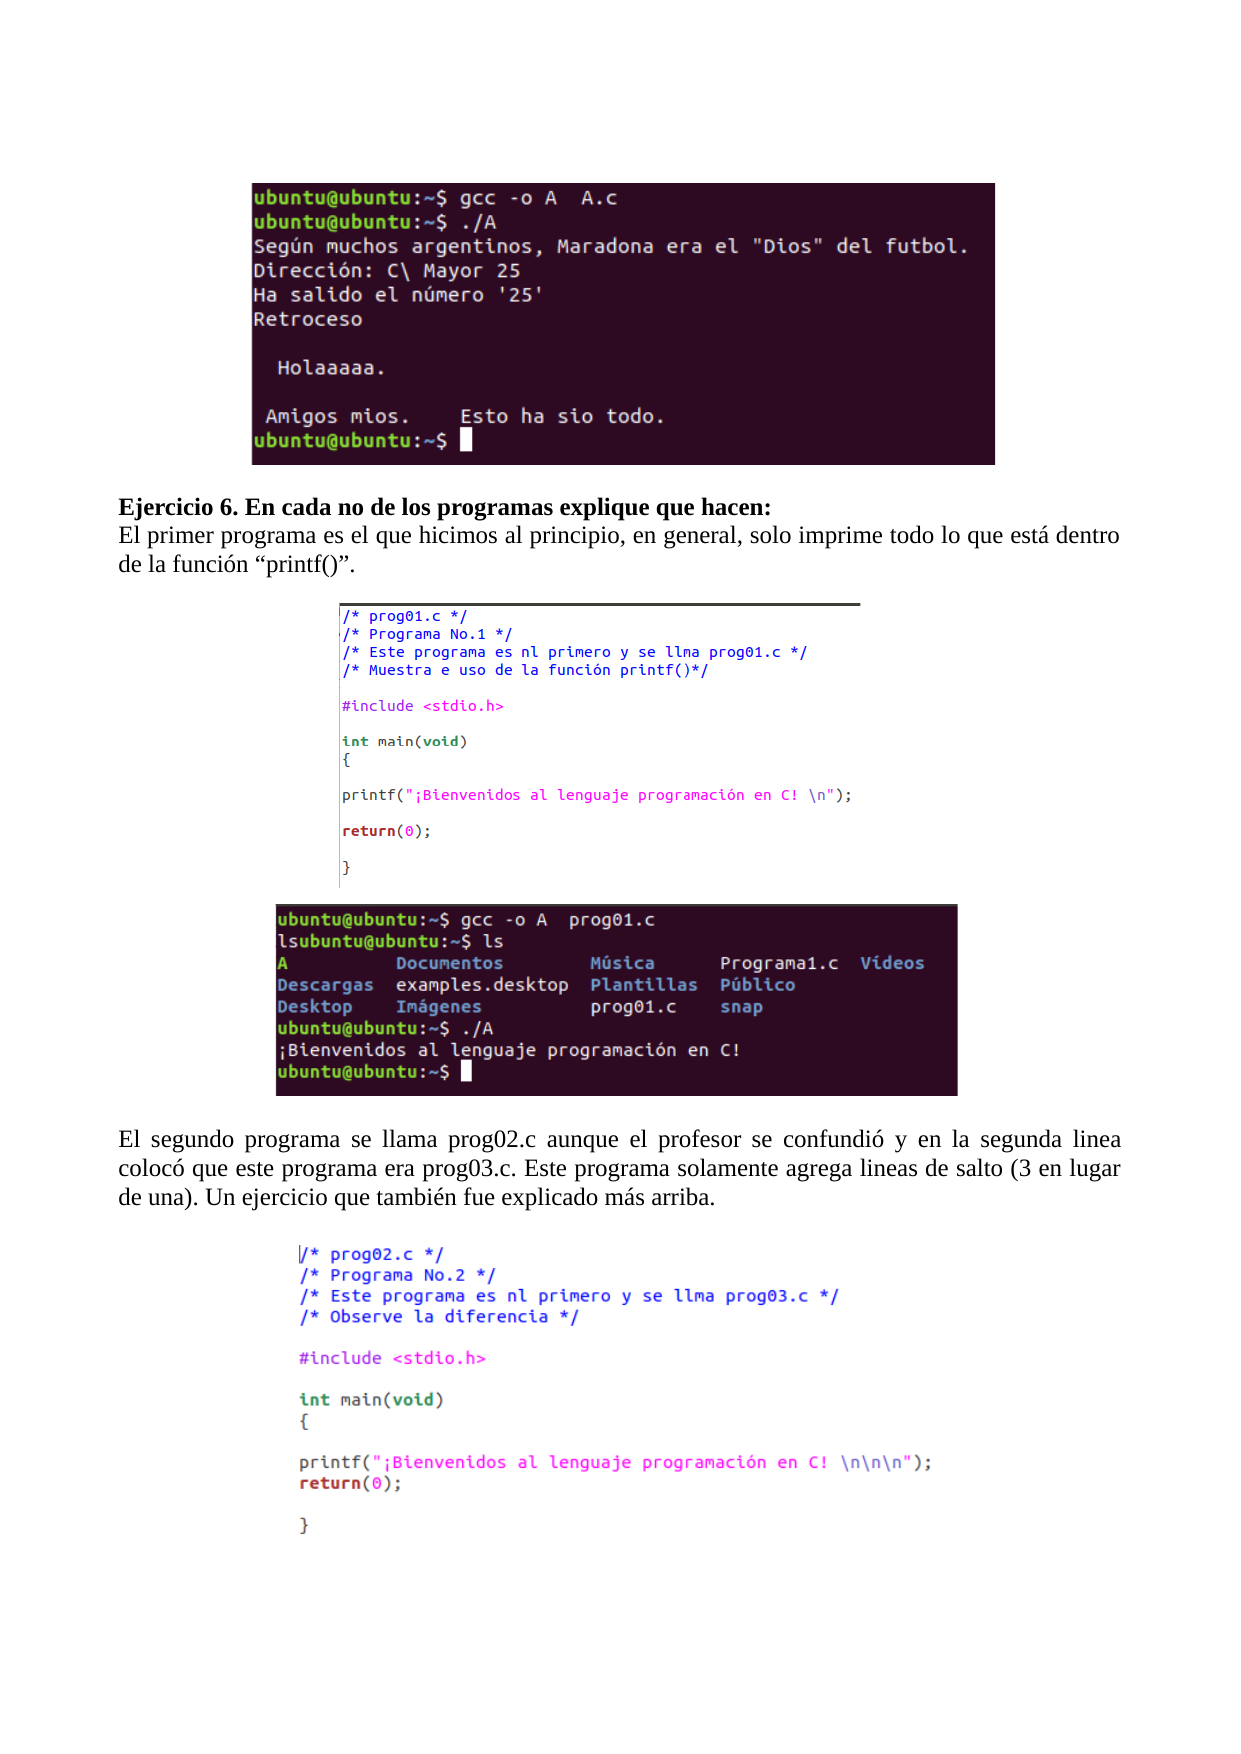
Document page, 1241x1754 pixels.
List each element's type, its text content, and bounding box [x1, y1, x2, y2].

picture [275, 904, 958, 1096]
picture [339, 603, 861, 888]
picture [298, 1245, 952, 1556]
text Ejercicio 6. En cada no de los programas explique que hacen: [118, 492, 1122, 521]
text El primer programa es el que hicimos al principio, en general, solo imprime todo lo que está dentro de la función “printf()”. [118, 521, 1122, 578]
picture [251, 183, 996, 465]
text El segundo programa se llama prog02.c aunque el profesor se confundió y en la segunda linea colocó que este programa era prog03.c. Este programa solamente agrega lineas de salto (3 en lugar de una). Un ejercicio que también fue explicado más arriba. [118, 1124, 1122, 1211]
